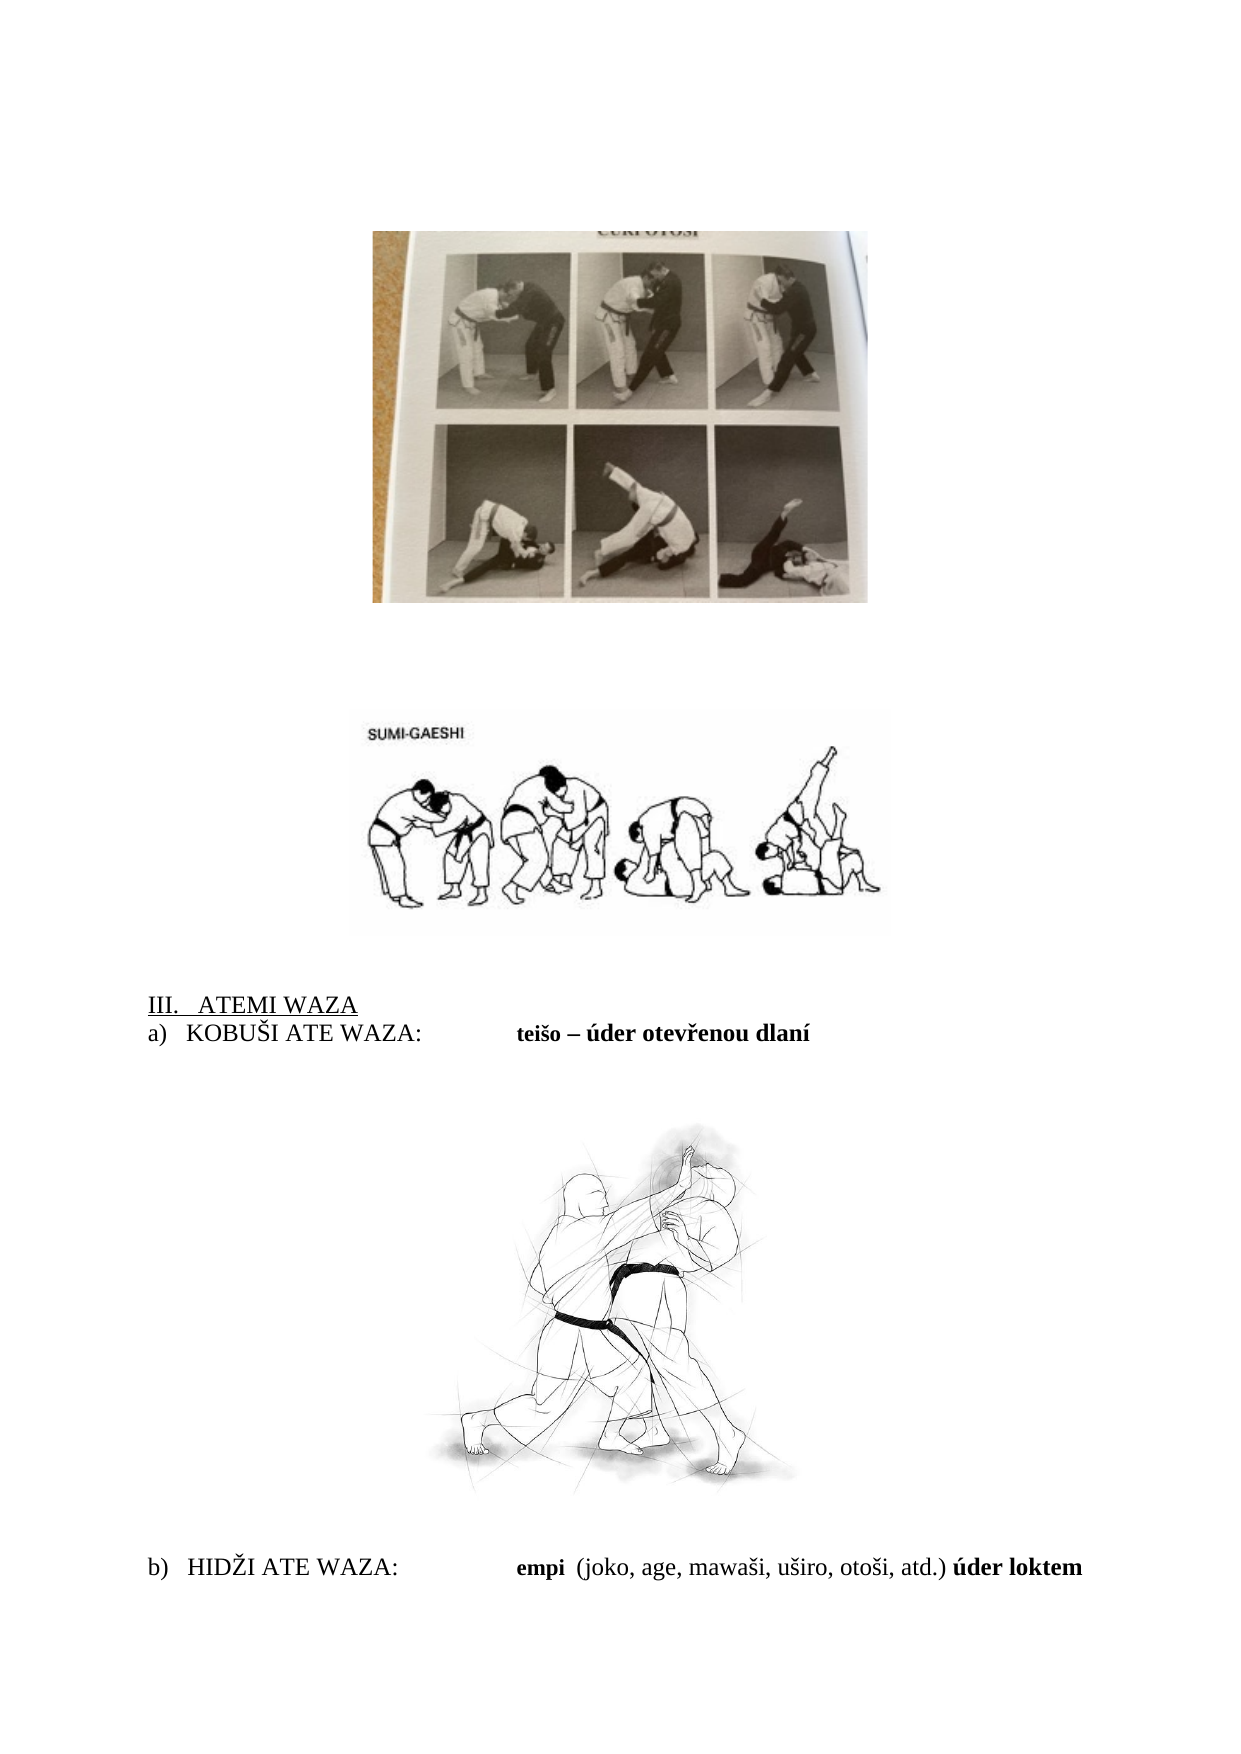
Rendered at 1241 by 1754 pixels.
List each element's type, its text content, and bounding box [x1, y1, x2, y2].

picture [418, 1103, 822, 1506]
text a) KOBUŠI ATE WAZA: teišo – úder otevřenou dlaní [148, 1018, 1093, 1047]
picture [372, 231, 868, 603]
text III. ATEMI WAZA [148, 990, 1093, 1018]
text b) HIDŽI ATE WAZA: empi (joko, age, mawaši, uširo, otoši, atd.) úder loktem [148, 1552, 1093, 1581]
picture [349, 709, 892, 936]
